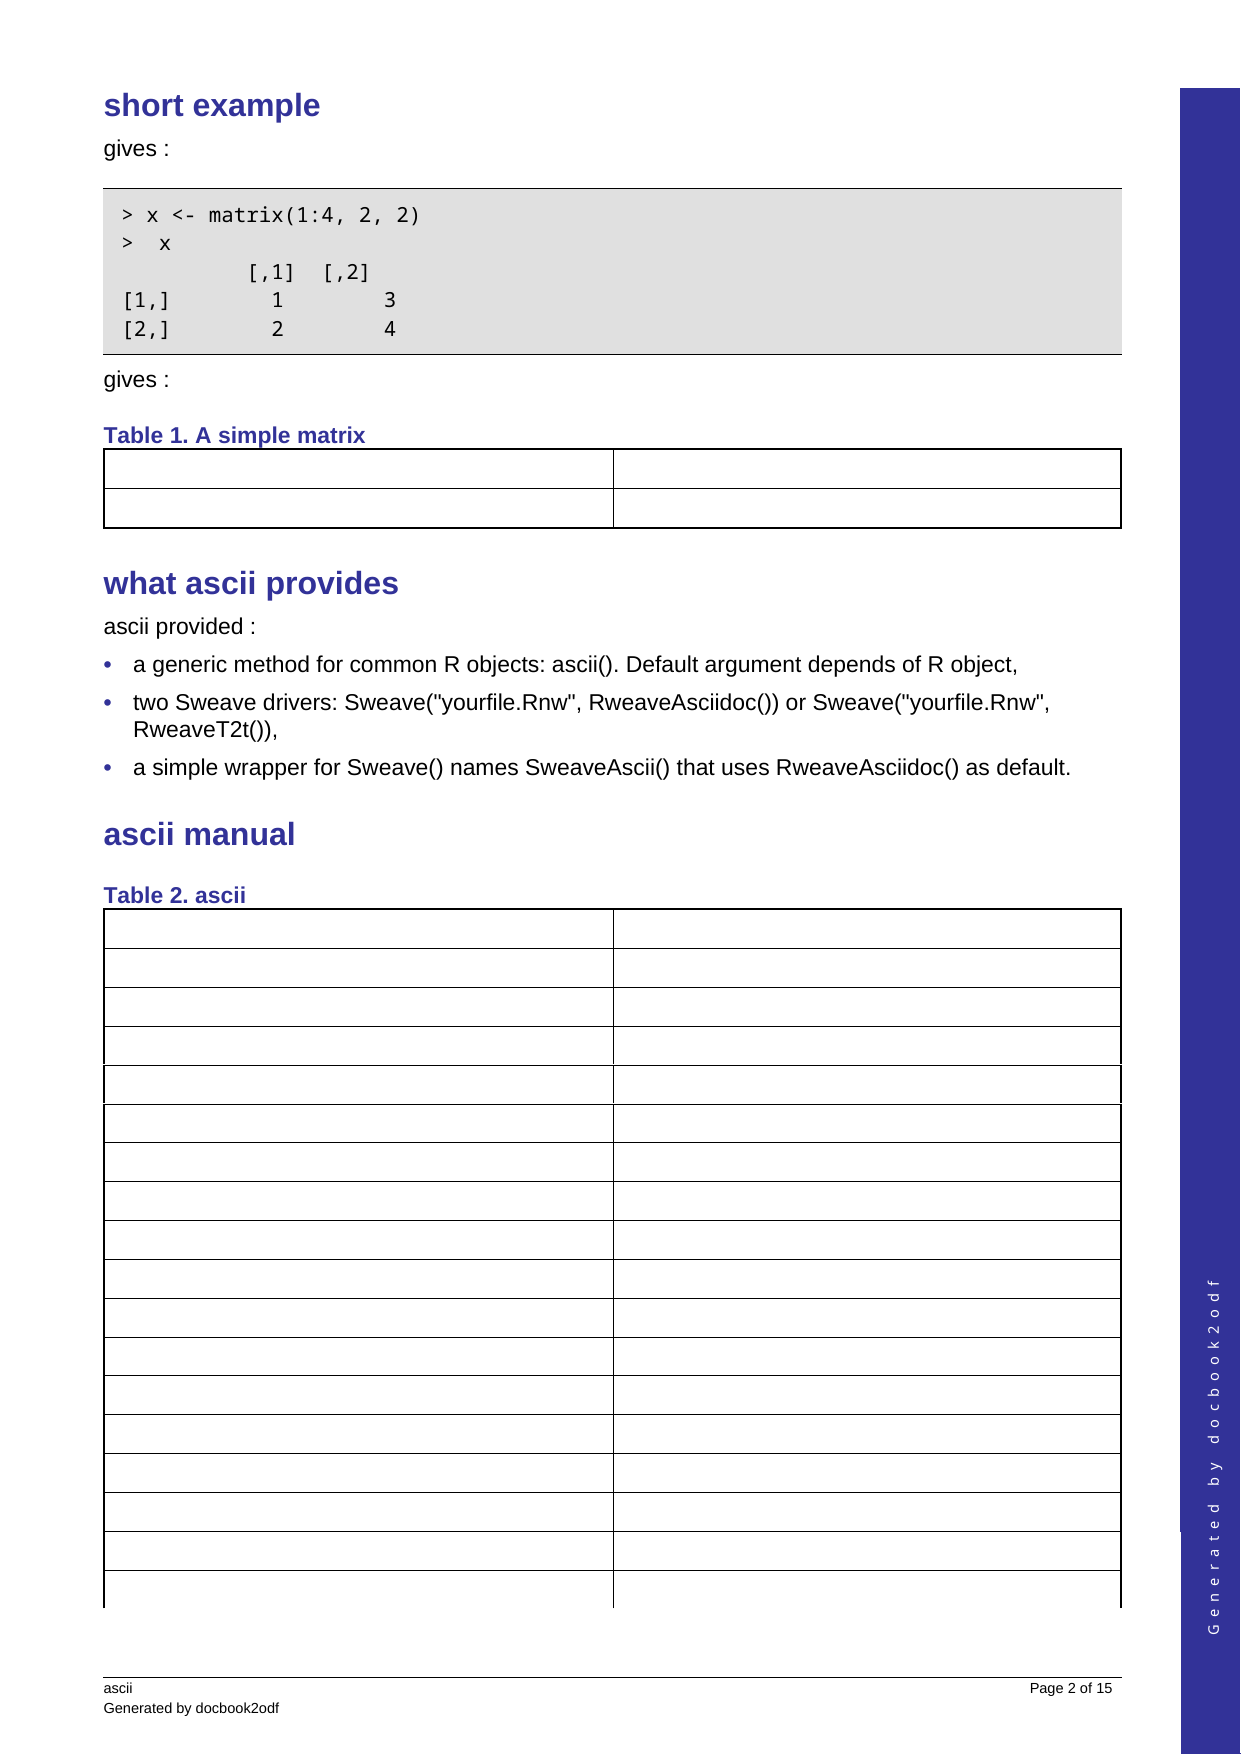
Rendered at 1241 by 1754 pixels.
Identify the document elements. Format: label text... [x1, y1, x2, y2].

list two Sweave drivers: Sweave("yourfile.Rnw", RweaveAsciidoc()) or Sweave("yourfile.Rnw", RweaveT2t()), [103, 689, 1122, 742]
text [2,] 2 4 [103, 302, 1122, 354]
text > x [103, 228, 1122, 257]
table_cell caption.level [105, 1182, 613, 1220]
table_cell valign [105, 1338, 613, 1375]
table_cell Character vector of length one indicating the alignment of the corresponding columns. Can be composed with "r" (right), "l" (left) and "c" (center). Default value is "". [614, 1454, 1120, 1492]
text > x <- matrix(1:4, 2, 2) [103, 189, 1122, 228]
subtitle Table 2. ascii [103, 882, 1122, 908]
table_cell logical. If TRUE the rows names are printed. Default value depends of class of x. [614, 949, 1120, 987]
table_cell logical. If TRUE the last line of the table is emphasized. The default value depends of class of x. [614, 1415, 1120, 1453]
table_cell header [105, 1376, 613, 1414]
text [,1] [,2] [103, 257, 1122, 285]
table_cell logical. If TRUE the columns names are printed. Default value depends of class of x. [614, 988, 1120, 1026]
table_header An R object of class found among methods(ascii). [614, 910, 1120, 948]
table_cell 2.00 [105, 489, 613, 527]
table_cell Character vector defining major column headings. The default is to have none (NULL). [614, 1571, 1120, 1608]
text gives : [103, 135, 1122, 162]
table_cell Character vector of length one indicating the style of the corresponding columns. Can be composed with "d" (default), "e" (emphasis), "m" (monospaced), "a" (cells can contain any of the AsciiDoc elements that are allowed inside document), "l" (literal), "v" (verse; all line breaks are retained). Default is "". [614, 1532, 1120, 1570]
table_cell align [105, 1454, 613, 1492]
text gives : [103, 366, 1122, 392]
table_cell digits [105, 1066, 613, 1103]
text ascii provided : [103, 613, 1122, 639]
table_cell width [105, 1221, 613, 1259]
table_cell logical. If TRUE the first line of the table is emphasized. The default value depends of class of x. [614, 1376, 1120, 1414]
table_cell include.colnames [105, 988, 613, 1026]
table_cell Numeric vector of length one containing the table width relative to the available width (expressed as a percentage value, 1… 99). Default is 0 (all available width). [614, 1221, 1120, 1259]
table_cell style [105, 1532, 613, 1570]
table_cell footer [105, 1415, 613, 1453]
table_cell Character vector of length one. Defines the table border, and can take the following values: "topbot" (top and bottom), "all" (all sides), "none" and "sides" (left and right). The default value is "". [614, 1260, 1120, 1298]
table_cell The character string specifying how NA should be formatted specially. Default is "". [614, 1105, 1120, 1142]
table_cell Numeric vector of length equal to the number of columns of the resulting table (otherwise it will be replicated or truncated as necessary) indicating the number of digits to display in the corresponding columns. Default is 2. decimal.mark: The character to be used to indicate the numeric decimal point. Default is ".". [614, 1066, 1120, 1103]
subtitle Table 1. A simple matrix [103, 422, 1122, 448]
table_cell Character or numeric vector of length 1 containing the \code{"."} (block titles in asciidoc markup), \code{"s"} (strong), \code{"e"} (emphasis), \code{"m"} (monospaced) or \code{""} (no markup). Default is \code{"."}. [614, 1182, 1120, 1220]
table_cell Character vector of length 1 containing the table+s caption or title. Set to "" to suppress the caption. Default value is "". [614, 1143, 1120, 1181]
table_cell cgroup [105, 1571, 613, 1608]
table_cell na.print [105, 1105, 613, 1142]
list a generic method for common R objects: ascii(). Default argument depends of R object, [103, 651, 1122, 677]
table_cell caption [105, 1143, 613, 1181]
table_cell include.rownames [105, 949, 613, 987]
subtitle what ascii provides [103, 564, 1122, 601]
table_cell format [105, 1027, 613, 1064]
table_cell Character vector of length one. Defines which ruler lines are drawn between table rows and columns, and can take the following values: "all", "rows", "cols" and "none". Default is "". [614, 1299, 1120, 1337]
table_cell Character vector of length equal to the number of columns of the resulting table (otherwise it will be replicated or truncated as necessary) indicating the format for the corresponding columns. These values are passed to the formatC function. Use "d" (for integers), "f", "e", "E", "g", "G", "fg" (for reals), or "s" (for strings). "f" gives numbers in the usual xxx.xxx format; "e" and "E" give n.ddde+nn or n.dddE+nn (scientific format); "g" and "G" put x[i] into scientific format only if it saves space to do so. "fg" uses fixed format as "f", but digits as number of significant digits. Note that this can lead to quite long result strings. Default depends on the class of x. [614, 1027, 1120, 1064]
table_cell col.width [105, 1493, 613, 1531]
list a simple wrapper for Sweave() names SweaveAscii() that uses RweaveAsciidoc() as default. [103, 754, 1122, 780]
text [1,] 1 3 [103, 285, 1122, 302]
table_header x [105, 910, 613, 948]
table_cell 4.00 [614, 489, 1120, 527]
subtitle short example [103, 87, 1122, 124]
table_cell frame [105, 1260, 613, 1298]
table_cell Character vector of length one indicating vertical alignment of all cells in table. Can take the following values: "top", "bottom" and "middle". Default is "". [614, 1338, 1120, 1375]
table_header 1.00 [105, 450, 613, 488]
subtitle ascii manual [103, 815, 1122, 852]
table_cell Numeric vector of length equal to the number of columns of the resulting table (otherwise it will be replicated or truncated as necessary) indicating width of the corresponding columns (integer proportional values). Default is 1. [614, 1493, 1120, 1531]
table_cell grid [105, 1299, 613, 1337]
table_header 3.00 [614, 450, 1120, 488]
